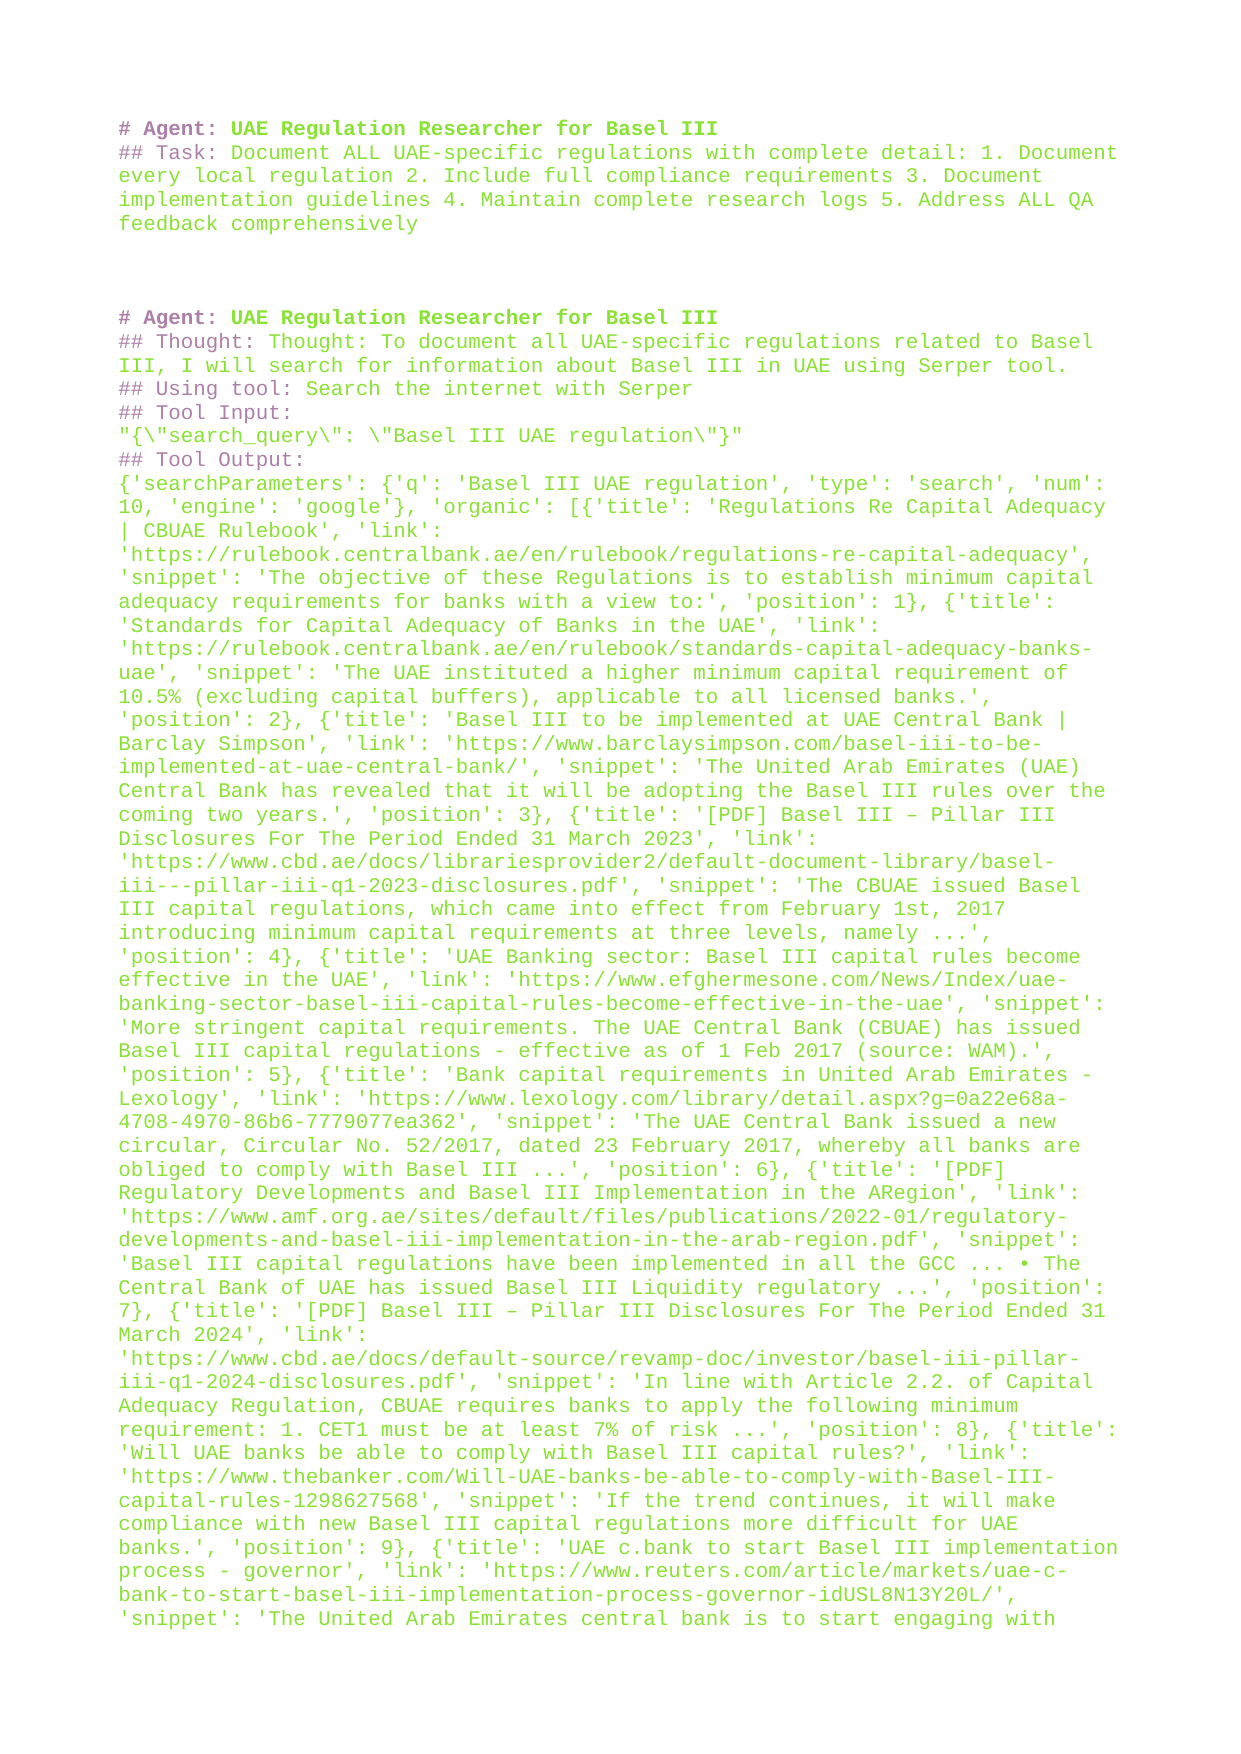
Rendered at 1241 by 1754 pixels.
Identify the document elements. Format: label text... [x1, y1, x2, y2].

text ## Task: Document ALL UAE-specific regulations with complete detail: 1. Document every local regulation 2. Include full compliance requirements 3. Document implementation guidelines 4. Maintain complete research logs 5. Address ALL QA feedback comprehensively [118, 142, 1122, 236]
text ## Tool Output: [118, 449, 1122, 473]
text "{\"search_query\": \"Basel III UAE regulation\"}" [118, 426, 1122, 449]
text ## Using tool: Search the internet with Serper [118, 378, 1122, 402]
text ## Thought: Thought: To document all UAE-specific regulations related to Basel III, I will search for information about Basel III in UAE using Serper tool. [118, 331, 1122, 378]
text {'searchParameters': {'q': 'Basel III UAE regulation', 'type': 'search', 'num': 10, 'engine': 'google'}, 'organic': [{'title': 'Regulations Re Capital Adequacy | CBUAE Rulebook', 'link': 'https://rulebook.centralbank.ae/en/rulebook/regulations-re-capital-adequacy', 'snippet': 'The objective of these Regulations is to establish minimum capital adequacy requirements for banks with a view to:', 'position': 1}, {'title': 'Standards for Capital Adequacy of Banks in the UAE', 'link': 'https://rulebook.centralbank.ae/en/rulebook/standards-capital-adequacy-banks-uae', 'snippet': 'The UAE instituted a higher minimum capital requirement of 10.5% (excluding capital buffers), applicable to all licensed banks.', 'position': 2}, {'title': 'Basel III to be implemented at UAE Central Bank | Barclay Simpson', 'link': 'https://www.barclaysimpson.com/basel-iii-to-be-implemented-at-uae-central-bank/', 'snippet': 'The United Arab Emirates (UAE) Central Bank has revealed that it will be adopting the Basel III rules over the coming two years.', 'position': 3}, {'title': '[PDF] Basel III – Pillar III Disclosures For The Period Ended 31 March 2023', 'link': 'https://www.cbd.ae/docs/librariesprovider2/default-document-library/basel-iii---pillar-iii-q1-2023-disclosures.pdf', 'snippet': 'The CBUAE issued Basel III capital regulations, which came into effect from February 1st, 2017 introducing minimum capital requirements at three levels, namely ...', 'position': 4}, {'title': 'UAE Banking sector: Basel III capital rules become effective in the UAE', 'link': 'https://www.efghermesone.com/News/Index/uae-banking-sector-basel-iii-capital-rules-become-effective-in-the-uae', 'snippet': 'More stringent capital requirements. The UAE Central Bank (CBUAE) has issued Basel III capital regulations - effective as of 1 Feb 2017 (source: WAM).', 'position': 5}, {'title': 'Bank capital requirements in United Arab Emirates - Lexology', 'link': 'https://www.lexology.com/library/detail.aspx?g=0a22e68a-4708-4970-86b6-7779077ea362', 'snippet': 'The UAE Central Bank issued a new circular, Circular No. 52/2017, dated 23 February 2017, whereby all banks are obliged to comply with Basel III ...', 'position': 6}, {'title': '[PDF] Regulatory Developments and Basel III Implementation in the ARegion', 'link': 'https://www.amf.org.ae/sites/default/files/publications/2022-01/regulatory-developments-and-basel-iii-implementation-in-the-arab-region.pdf', 'snippet': 'Basel III capital regulations have been implemented in all the GCC ... • The Central Bank of UAE has issued Basel III Liquidity regulatory ...', 'position': 7}, {'title': '[PDF] Basel III – Pillar III Disclosures For The Period Ended 31 March 2024', 'link': 'https://www.cbd.ae/docs/default-source/revamp-doc/investor/basel-iii-pillar-iii-q1-2024-disclosures.pdf', 'snippet': 'In line with Article 2.2. of Capital Adequacy Regulation, CBUAE requires banks to apply the following minimum requirement: 1. CET1 must be at least 7% of risk ...', 'position': 8}, {'title': 'Will UAE banks be able to comply with Basel III capital rules?', 'link': 'https://www.thebanker.com/Will-UAE-banks-be-able-to-comply-with-Basel-III-capital-rules-1298627568', 'snippet': 'If the trend continues, it will make compliance with new Basel III capital regulations more difficult for UAE banks.', 'position': 9}, {'title': 'UAE c.bank to start Basel III implementation process - governor', 'link': 'https://www.reuters.com/article/markets/uae-c-bank-to-start-basel-iii-implementation-process-governor-idUSL8N13Y20L/', 'snippet': 'The United Arab Emirates central bank is to start engaging with [118, 473, 1122, 1631]
text # Agent: UAE Regulation Researcher for Basel III [118, 118, 1122, 142]
text # Agent: UAE Regulation Researcher for Basel III [118, 307, 1122, 331]
text ## Tool Input: [118, 402, 1122, 426]
